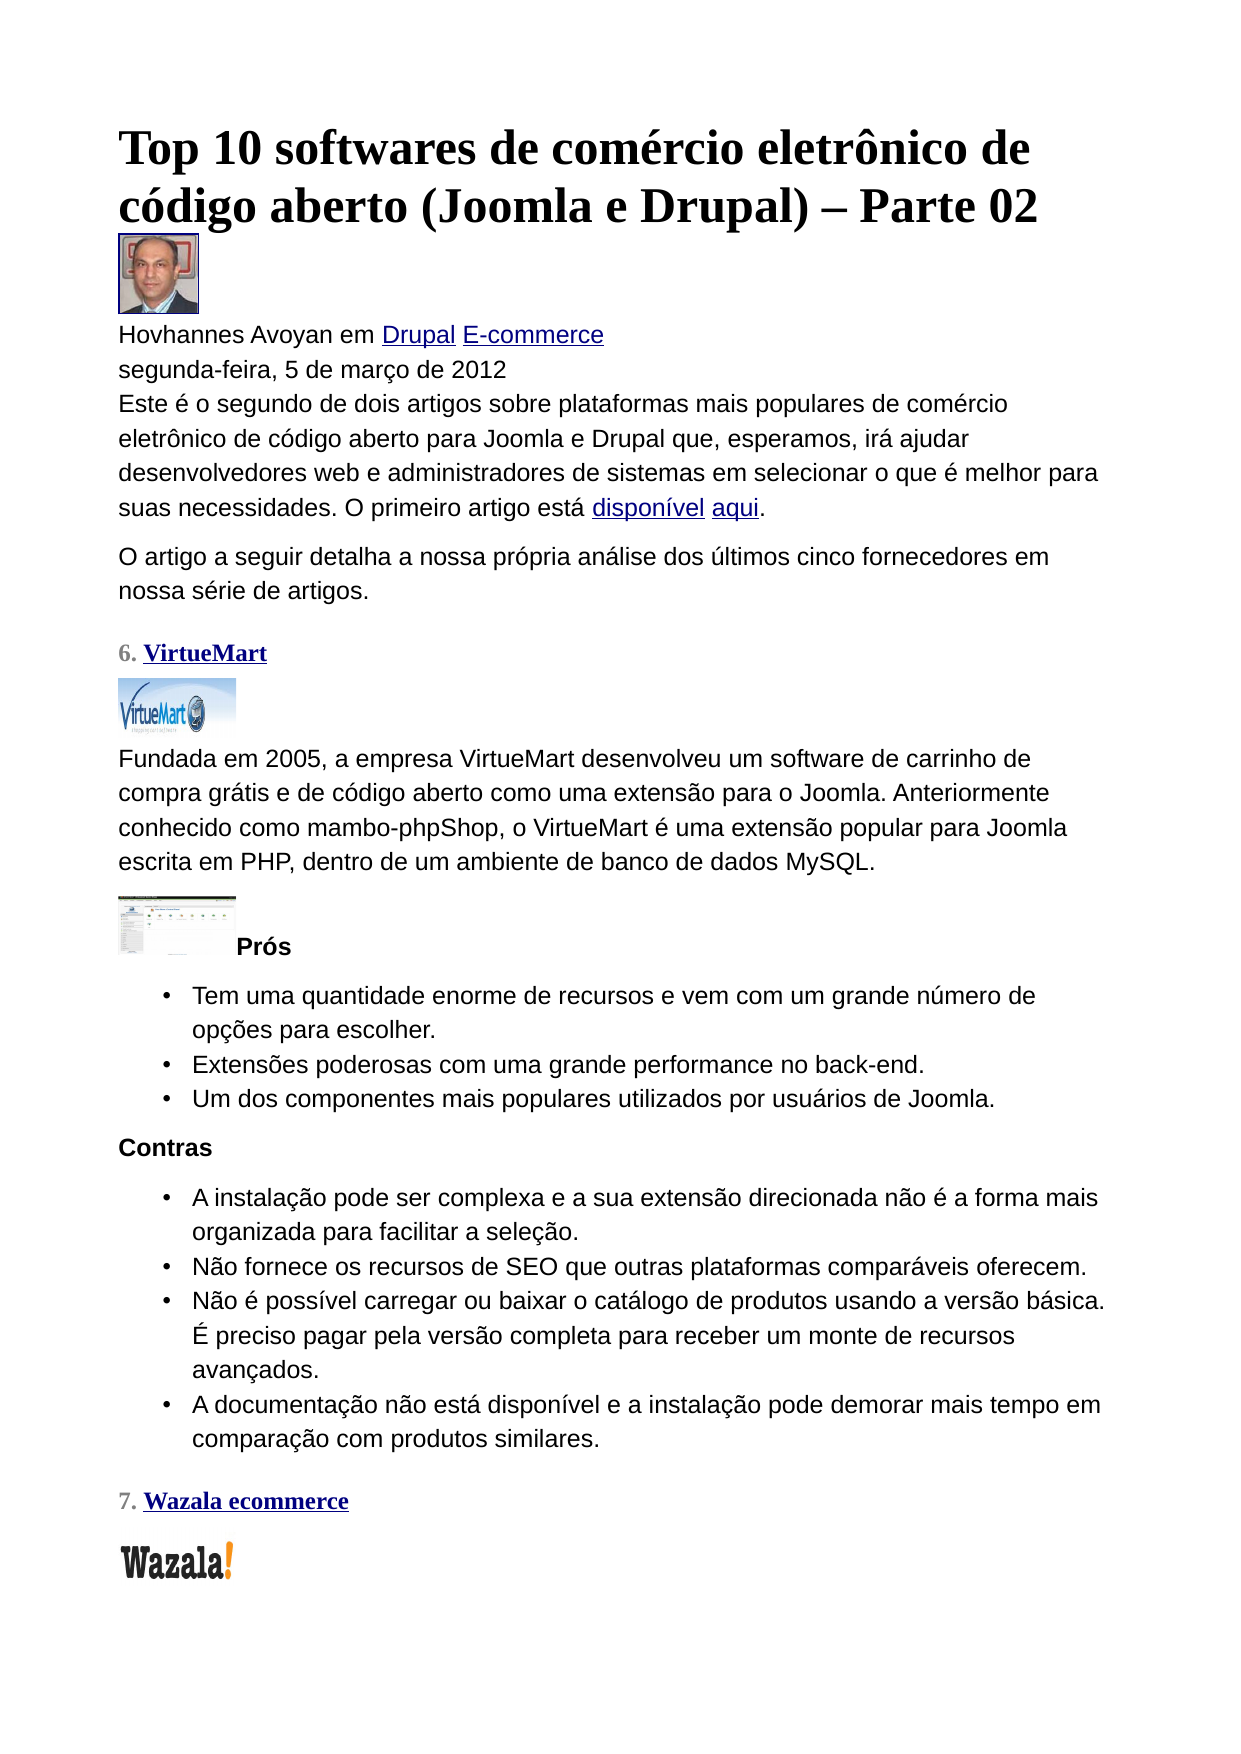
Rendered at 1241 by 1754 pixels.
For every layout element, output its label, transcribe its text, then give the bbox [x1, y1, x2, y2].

text Contras [118, 1133, 1122, 1162]
picture [118, 1527, 237, 1586]
list A documentação não está disponível e a instalação pode demorar mais tempo em comparação com produtos similares. [162, 1390, 1122, 1453]
list Não é possível carregar ou baixar o catálogo de produtos usando a versão básica. É preciso pagar pela versão completa para receber um monte de recursos avançados. [162, 1286, 1122, 1384]
picture [120, 235, 198, 313]
text Fundada em 2005, a empresa VirtueMart desenvolveu um software de carrinho de compra grátis e de código aberto como uma extensão para o Joomla. Anteriormente conhecido como mambo-phpShop, o VirtueMart é uma extensão popular para Joomla escrita em PHP, dentro de um ambiente de banco de dados MySQL. [118, 679, 1122, 876]
list Extensões poderosas com uma grande performance no back-end. [162, 1050, 1122, 1078]
list A instalação pode ser complexa e a sua extensão direcionada não é a forma mais organizada para facilitar a seleção. [162, 1182, 1122, 1246]
list Um dos componentes mais populares utilizados por usuários de Joomla. [162, 1084, 1122, 1113]
text O artigo a seguir detalha a nossa própria análise dos últimos cinco fornecedores em nossa série de artigos. [118, 542, 1122, 605]
picture [118, 678, 237, 738]
subtitle 6. VirtueMart [118, 638, 1122, 666]
picture [118, 896, 237, 955]
subtitle Top 10 softwares de comércio eletrônico de código aberto (Joomla e Drupal) – Parte 02 [118, 118, 1122, 233]
text Hovhannes Avoyan em Drupal E-commerce segunda-feira, 5 de março de 2012 [118, 320, 1122, 383]
list Tem uma quantidade enorme de recursos e vem com um grande número de opções para escolher. [162, 981, 1122, 1044]
text Este é o segundo de dois artigos sobre plataformas mais populares de comércio eletrônico de código aberto para Joomla e Drupal que, esperamos, irá ajudar desenvolvedores web e administradores de sistemas em selecionar o que é melhor para suas necessidades. O primeiro artigo está disponível aqui. [118, 389, 1122, 521]
list Não fornece os recursos de SEO que outras plataformas comparáveis oferecem. [162, 1252, 1122, 1280]
subtitle 7. Wazala ecommerce [118, 1486, 1122, 1514]
text Prós [118, 896, 1122, 960]
